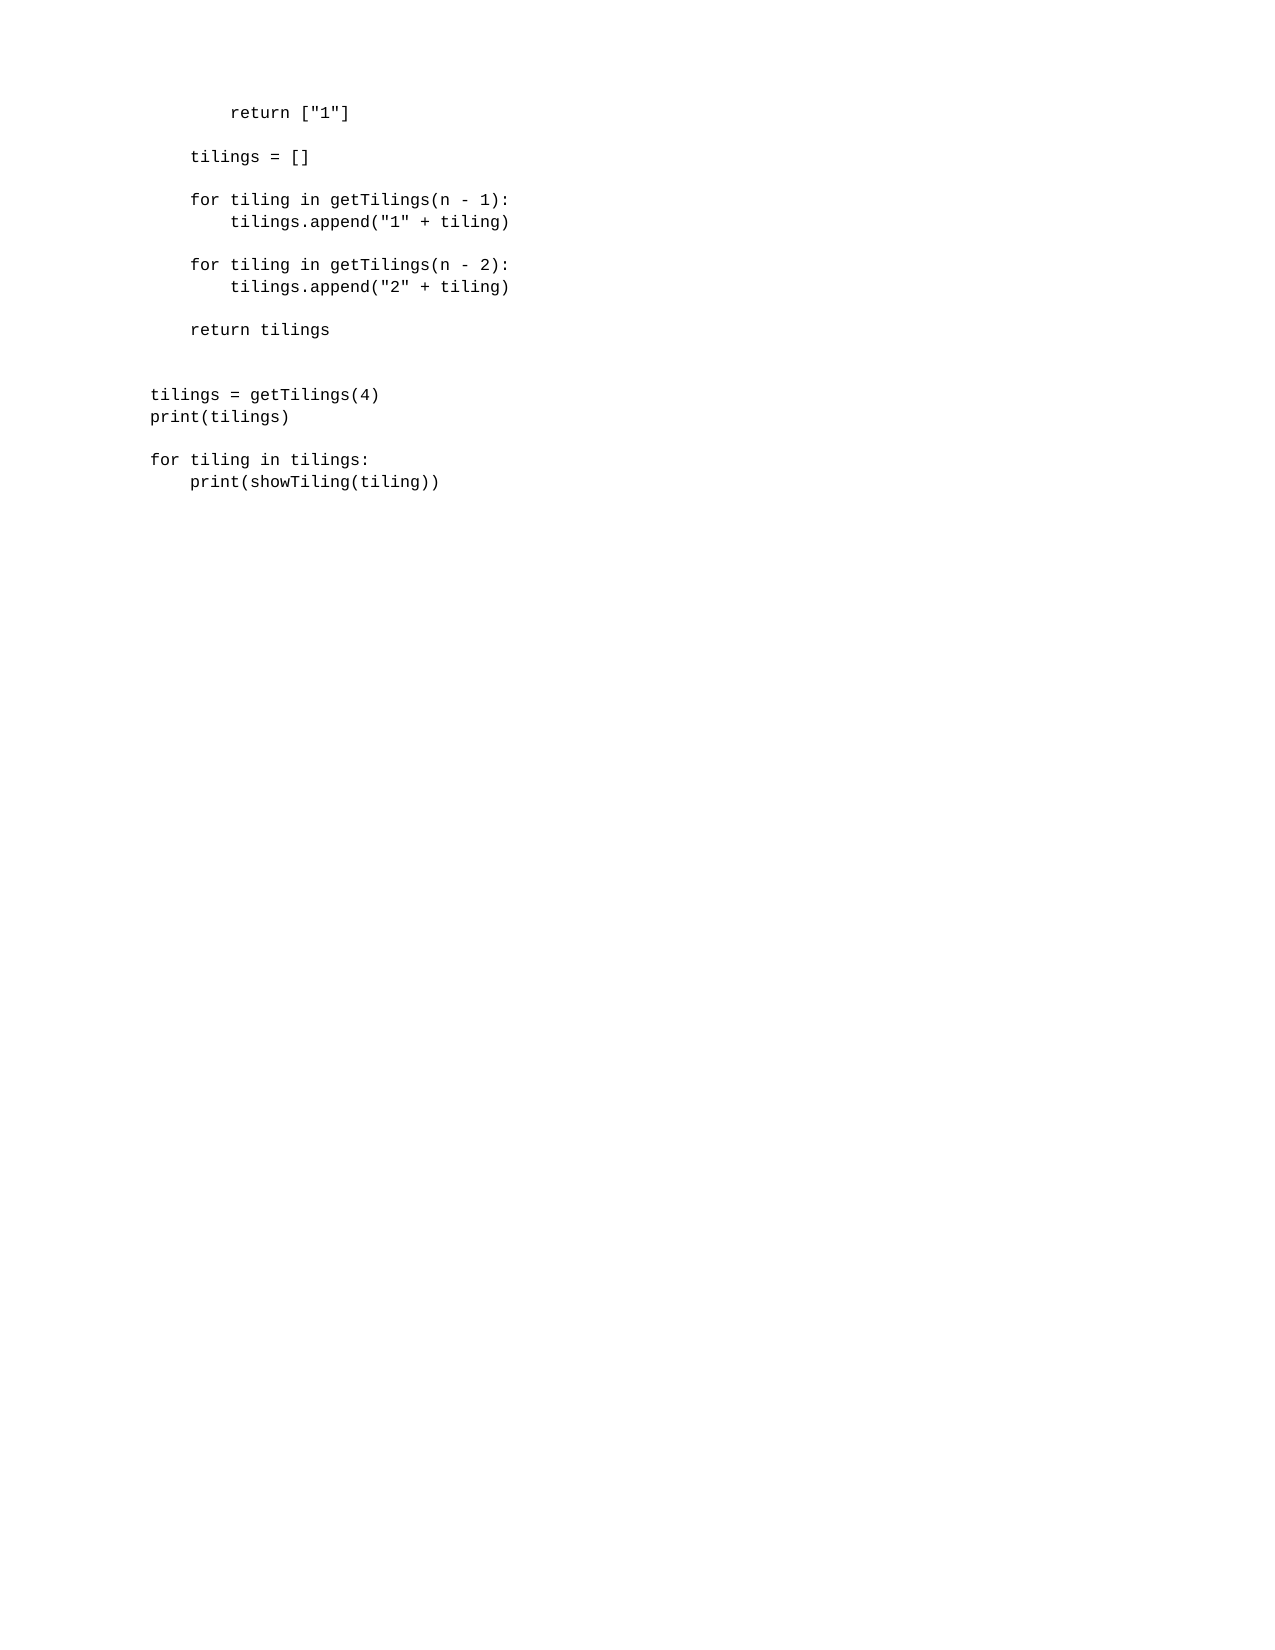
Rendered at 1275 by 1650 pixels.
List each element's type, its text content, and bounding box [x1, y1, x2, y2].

text tilings = getTilings(4) [150, 387, 1125, 406]
text for tiling in getTilings(n - 2): [150, 257, 1125, 276]
text tilings.append("2" + tiling) [150, 278, 1125, 297]
text print(tilings) [150, 408, 1125, 427]
text for tiling in tilings: [150, 452, 1125, 471]
text return tilings [150, 322, 1125, 341]
text tilings = [] [150, 148, 1125, 167]
text return ["1"] [150, 105, 1125, 124]
text print(showTiling(tiling)) [150, 473, 1125, 492]
text tilings.append("1" + tiling) [150, 213, 1125, 232]
text for tiling in getTilings(n - 1): [150, 192, 1125, 211]
